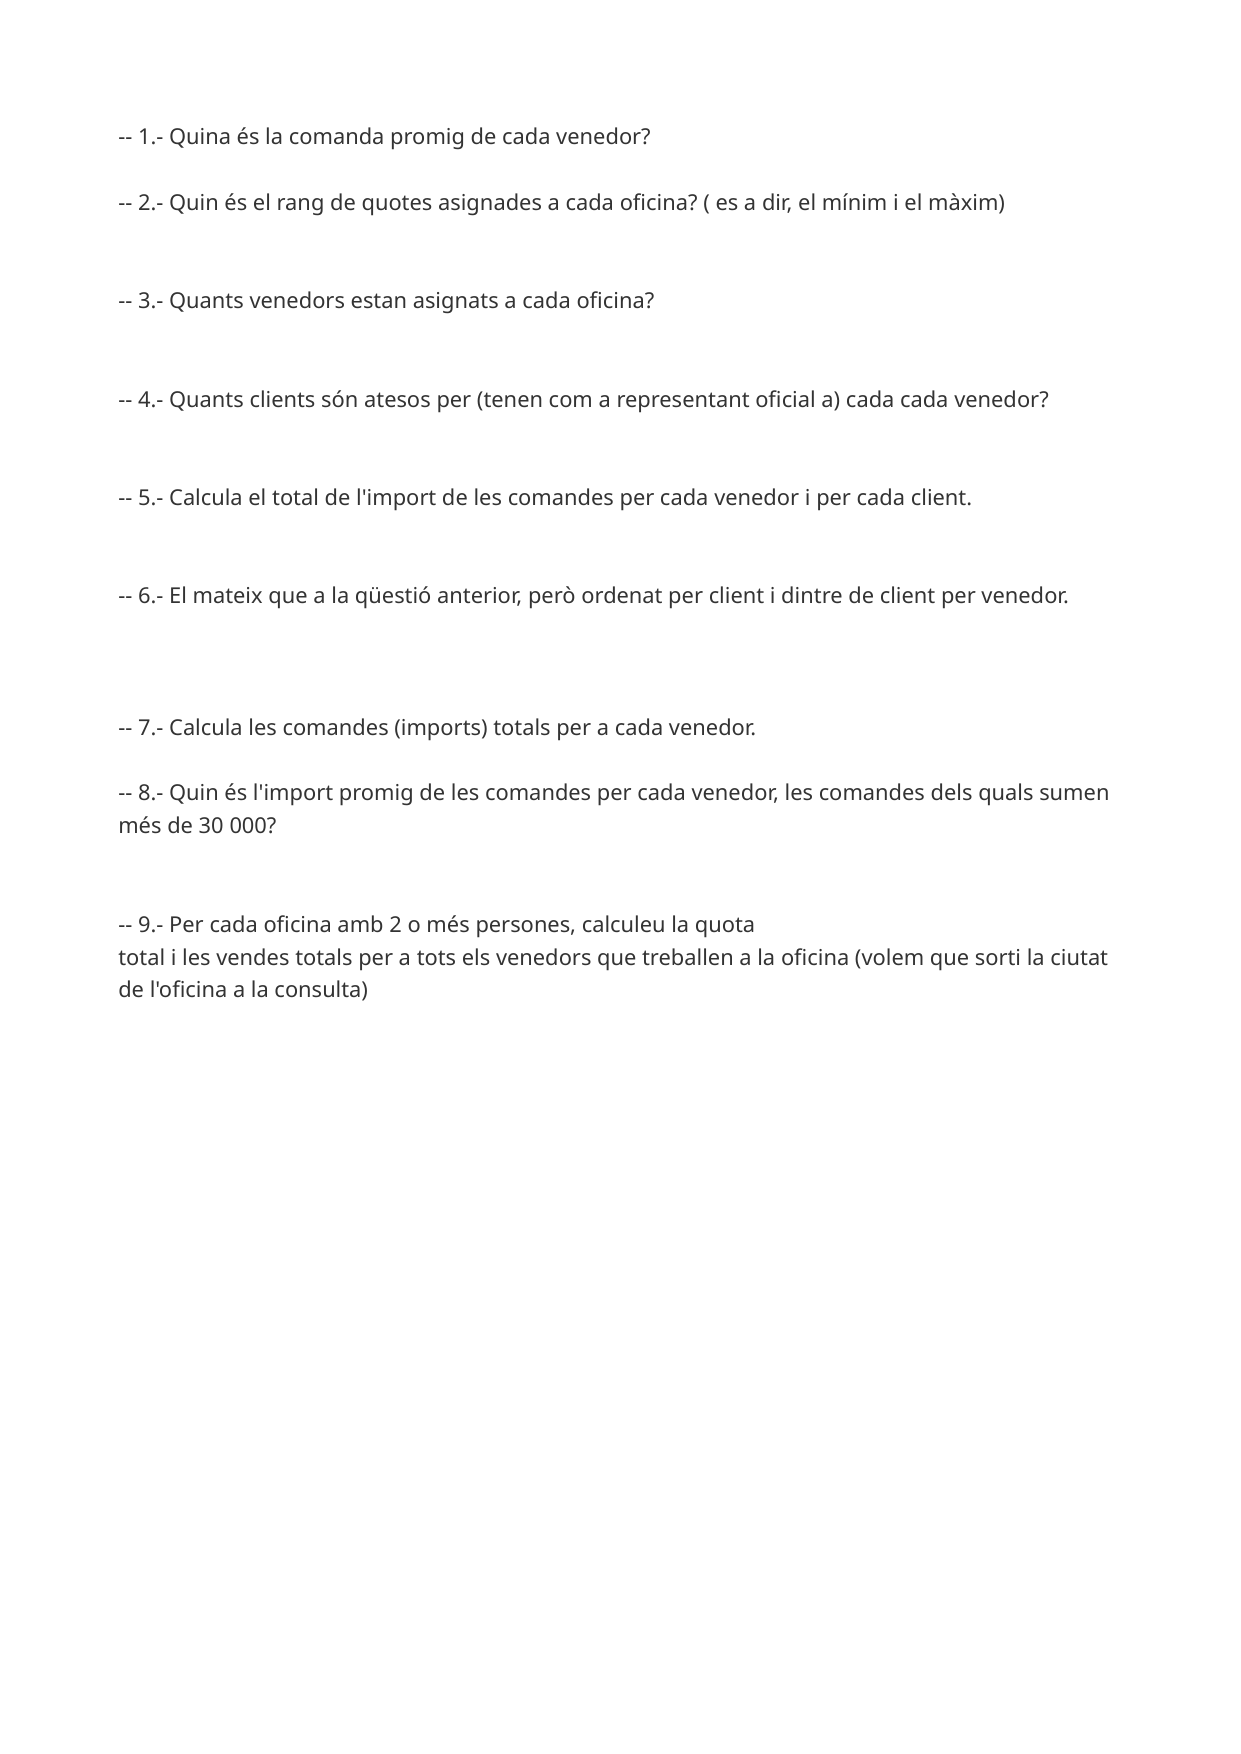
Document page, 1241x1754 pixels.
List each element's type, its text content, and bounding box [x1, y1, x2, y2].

text -- 1.- Quina és la comanda promig de cada venedor? -- 2.- Quin és el rang de quotes asignades a cada oficina? ( es a dir, el mínim i el màxim) -- 3.- Quants venedors estan asignats a cada oficina? -- 4.- Quants clients són atesos per (tenen com a representant oficial a) cada cada venedor? -- 5.- Calcula el total de l'import de les comandes per cada venedor i per cada client. -- 6.- El mateix que a la qüestió anterior, però ordenat per client i dintre de client per venedor. -- 7.- Calcula les comandes (imports) totals per a cada venedor. -- 8.- Quin és l'import promig de les comandes per cada venedor, les comandes dels quals sumen més de 30 000? -- 9.- Per cada oficina amb 2 o més persones, calculeu la quota total i les vendes totals per a tots els venedors que treballen a la oficina (volem que sorti la ciutat de l'oficina a la consulta) [118, 118, 1122, 1004]
